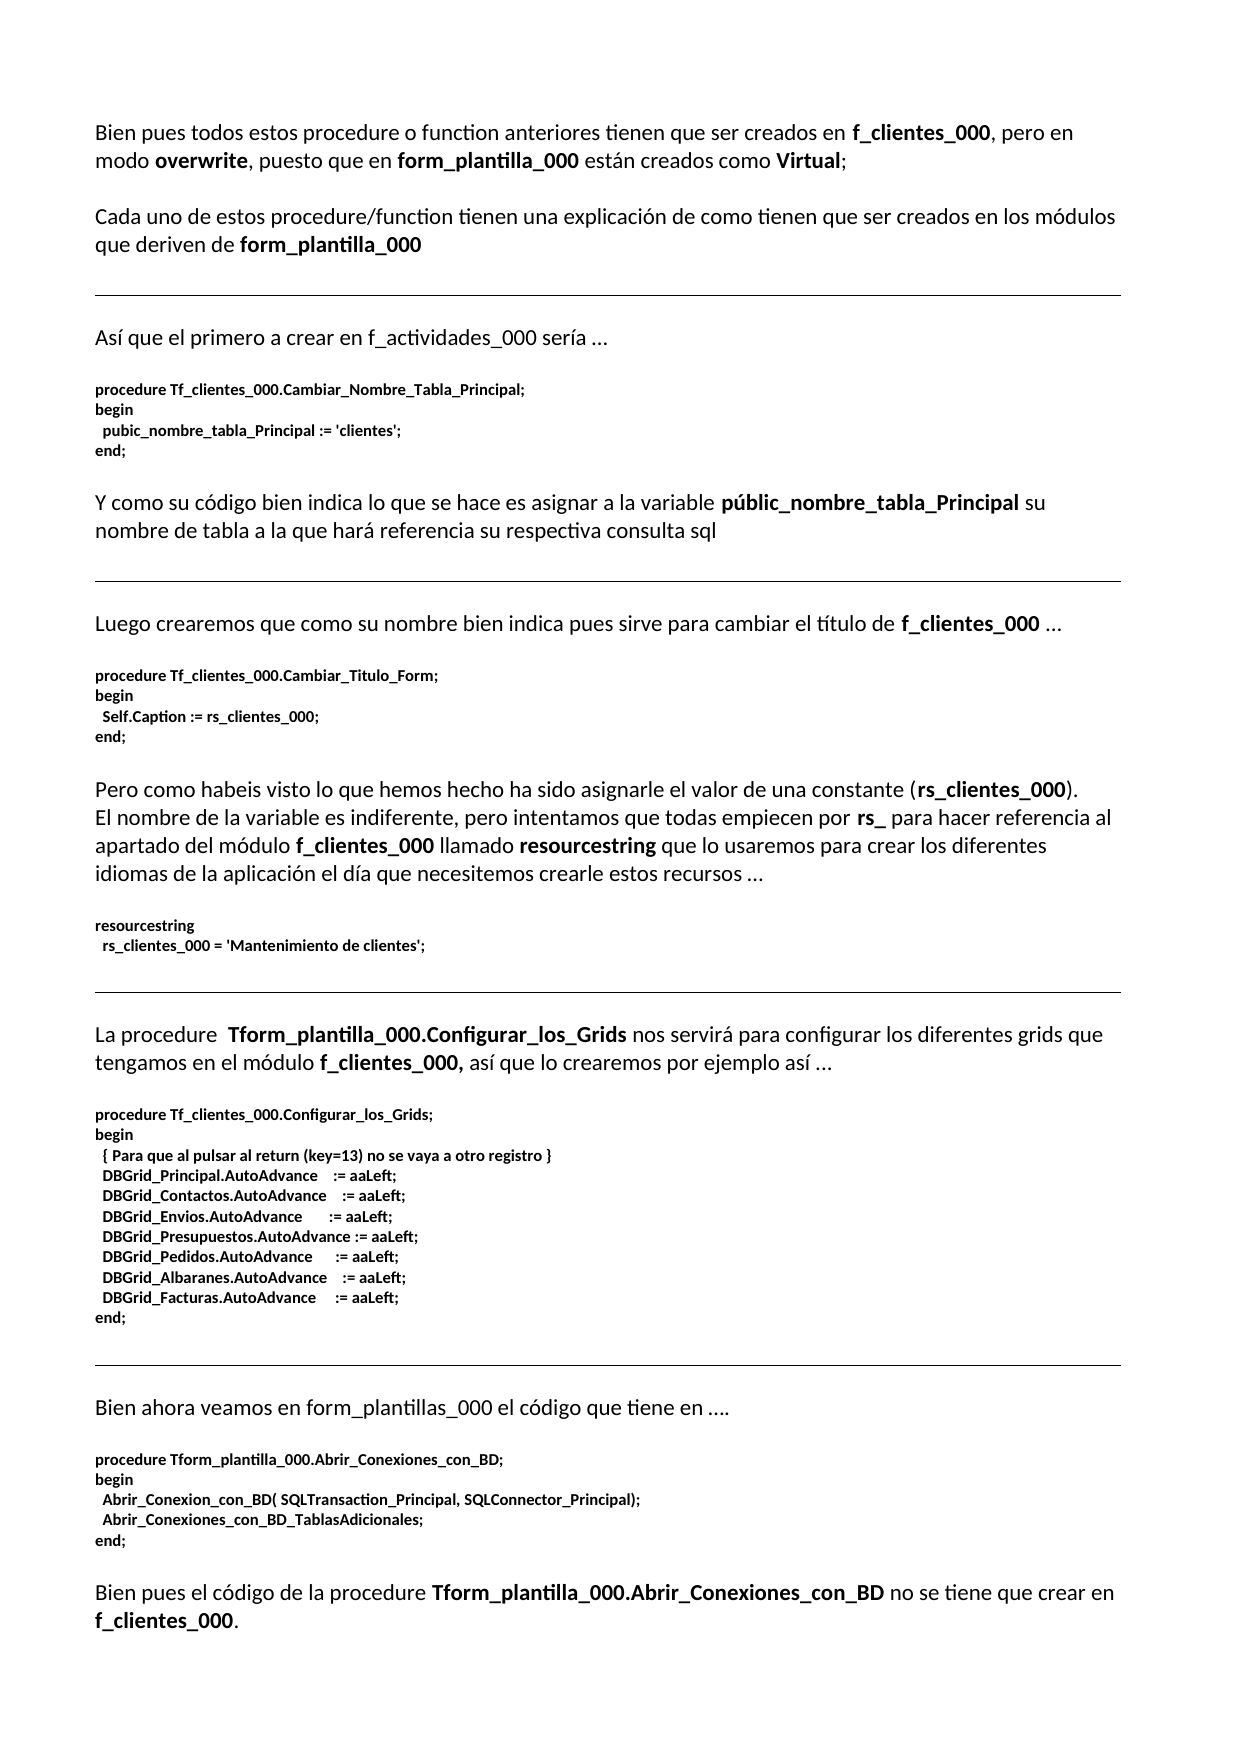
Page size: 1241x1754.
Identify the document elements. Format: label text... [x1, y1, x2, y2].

text DBGrid_Envios.AutoAdvance := aaLeft; [95, 1206, 1121, 1226]
text La procedure Tform_plantilla_000.Configurar_los_Grids nos servirá para configurar los diferentes grids que tengamos en el módulo f_clientes_000, así que lo crearemos por ejemplo así ... [95, 1020, 1121, 1076]
text DBGrid_Pedidos.AutoAdvance := aaLeft; [95, 1247, 1121, 1267]
text DBGrid_Contactos.AutoAdvance := aaLeft; [95, 1186, 1121, 1206]
text procedure Tform_plantilla_000.Abrir_Conexiones_con_BD; [95, 1449, 1121, 1469]
text procedure Tf_clientes_000.Configurar_los_Grids; [95, 1104, 1121, 1125]
text begin [95, 1125, 1121, 1145]
text Abrir_Conexion_con_BD( SQLTransaction_Principal, SQLConnector_Principal); [95, 1489, 1121, 1510]
text Bien pues todos estos procedure o function anteriores tienen que ser creados en f_clientes_000, pero en modo overwrite, puesto que en form_plantilla_000 están creados como Virtual; [95, 118, 1121, 174]
text Abrir_Conexiones_con_BD_TablasAdicionales; [95, 1510, 1121, 1530]
text DBGrid_Facturas.AutoAdvance := aaLeft; [95, 1287, 1121, 1307]
text end; [95, 1530, 1121, 1550]
text resourcestring [95, 915, 1121, 935]
text procedure Tf_clientes_000.Cambiar_Titulo_Form; [95, 665, 1121, 686]
text Así que el primero a crear en f_actividades_000 sería … [95, 323, 1121, 351]
text Y como su código bien indica lo que se hace es asignar a la variable públic_nombre_tabla_Principal su nombre de tabla a la que hará referencia su respectiva consulta sql [95, 488, 1121, 544]
text { Para que al pulsar al return (key=13) no se vaya a otro registro } [95, 1145, 1121, 1165]
text Pero como habeis visto lo que hemos hecho ha sido asignarle el valor de una constante (rs_clientes_000). [95, 775, 1121, 803]
text begin [95, 686, 1121, 706]
text end; [95, 440, 1121, 460]
text El nombre de la variable es indiferente, pero intentamos que todas empiecen por rs_ para hacer referencia al apartado del módulo f_clientes_000 llamado resourcestring que lo usaremos para crear los diferentes idiomas de la aplicación el día que necesitemos crearle estos recursos … [95, 803, 1121, 887]
text DBGrid_Albaranes.AutoAdvance := aaLeft; [95, 1267, 1121, 1287]
text DBGrid_Principal.AutoAdvance := aaLeft; [95, 1165, 1121, 1186]
text rs_clientes_000 = 'Mantenimiento de clientes'; [95, 935, 1121, 955]
text begin [95, 1469, 1121, 1489]
text Bien ahora veamos en form_plantillas_000 el código que tiene en …. [95, 1393, 1121, 1421]
text Luego crearemos que como su nombre bien indica pues sirve para cambiar el título de f_clientes_000 ... [95, 609, 1121, 637]
text DBGrid_Presupuestos.AutoAdvance := aaLeft; [95, 1226, 1121, 1247]
text procedure Tf_clientes_000.Cambiar_Nombre_Tabla_Principal; [95, 379, 1121, 399]
text Self.Caption := rs_clientes_000; [95, 706, 1121, 726]
text Bien pues el código de la procedure Tform_plantilla_000.Abrir_Conexiones_con_BD no se tiene que crear en f_clientes_000. [95, 1578, 1121, 1634]
text begin [95, 399, 1121, 420]
text Cada uno de estos procedure/function tienen una explicación de como tienen que ser creados en los módulos que deriven de form_plantilla_000 [95, 202, 1121, 258]
text end; [95, 726, 1121, 747]
text pubic_nombre_tabla_Principal := 'clientes'; [95, 420, 1121, 440]
text end; [95, 1307, 1121, 1328]
